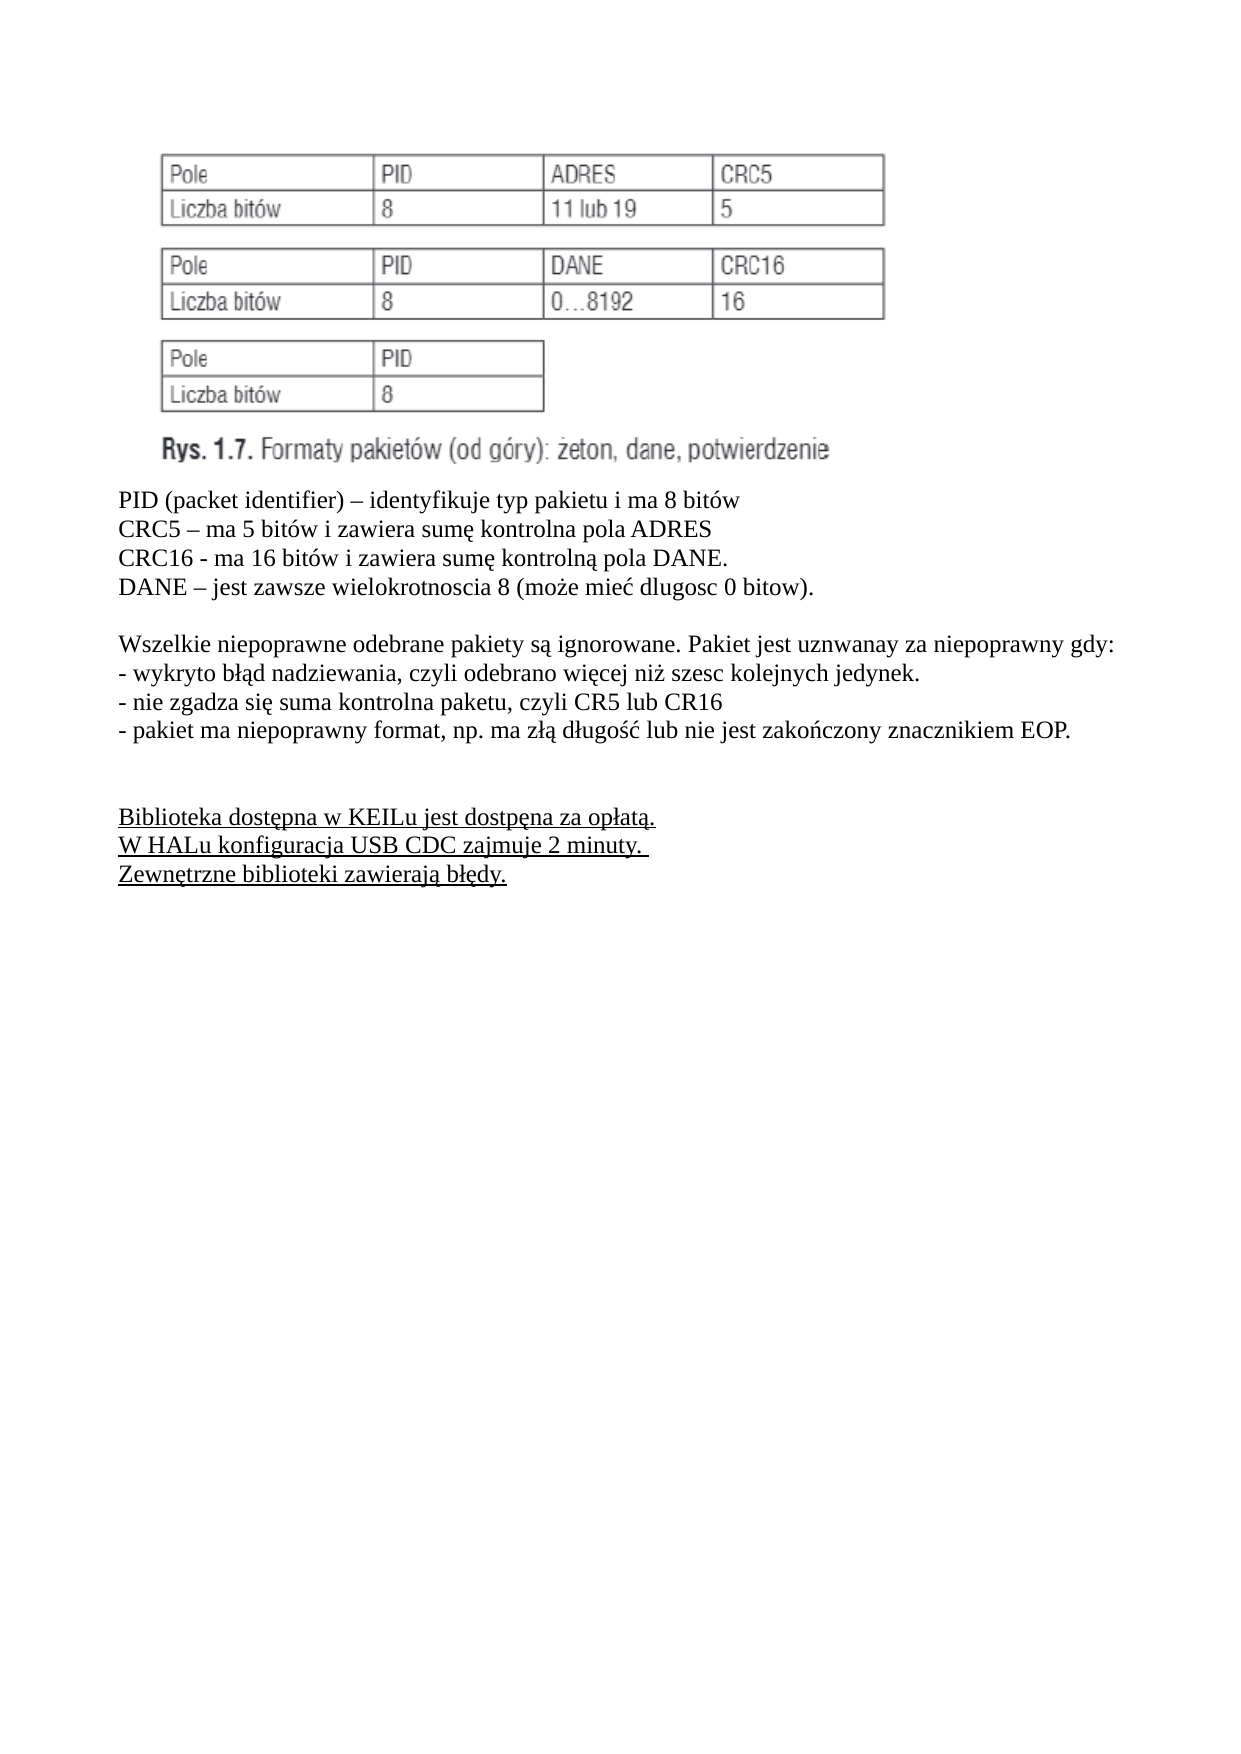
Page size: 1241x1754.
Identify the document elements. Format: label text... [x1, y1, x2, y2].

text DANE – jest zawsze wielokrotnoscia 8 (może mieć dlugosc 0 bitow). [118, 572, 1122, 600]
text Biblioteka dostępna w KEILu jest dostpęna za opłatą. [118, 802, 1122, 830]
text Wszelkie niepoprawne odebrane pakiety są ignorowane. Pakiet jest uznwanay za niepoprawny gdy: [118, 629, 1122, 658]
text CRC5 – ma 5 bitów i zawiera sumę kontrolna pola ADRES [118, 514, 1122, 543]
text CRC16 - ma 16 bitów i zawiera sumę kontrolną pola DANE. [118, 543, 1122, 572]
text W HALu konfiguracja USB CDC zajmuje 2 minuty. [118, 830, 1122, 859]
text - pakiet ma niepoprawny format, np. ma złą długość lub nie jest zakończony znacznikiem EOP. [118, 715, 1122, 744]
text - nie zgadza się suma kontrolna paketu, czyli CR5 lub CR16 [118, 687, 1122, 715]
text PID (packet identifier) – identyfikuje typ pakietu i ma 8 bitów [118, 485, 1122, 514]
text - wykryto błąd nadziewania, czyli odebrano więcej niż szesc kolejnych jedynek. [118, 658, 1122, 687]
text Zewnętrzne biblioteki zawierają błędy. [118, 859, 1122, 888]
